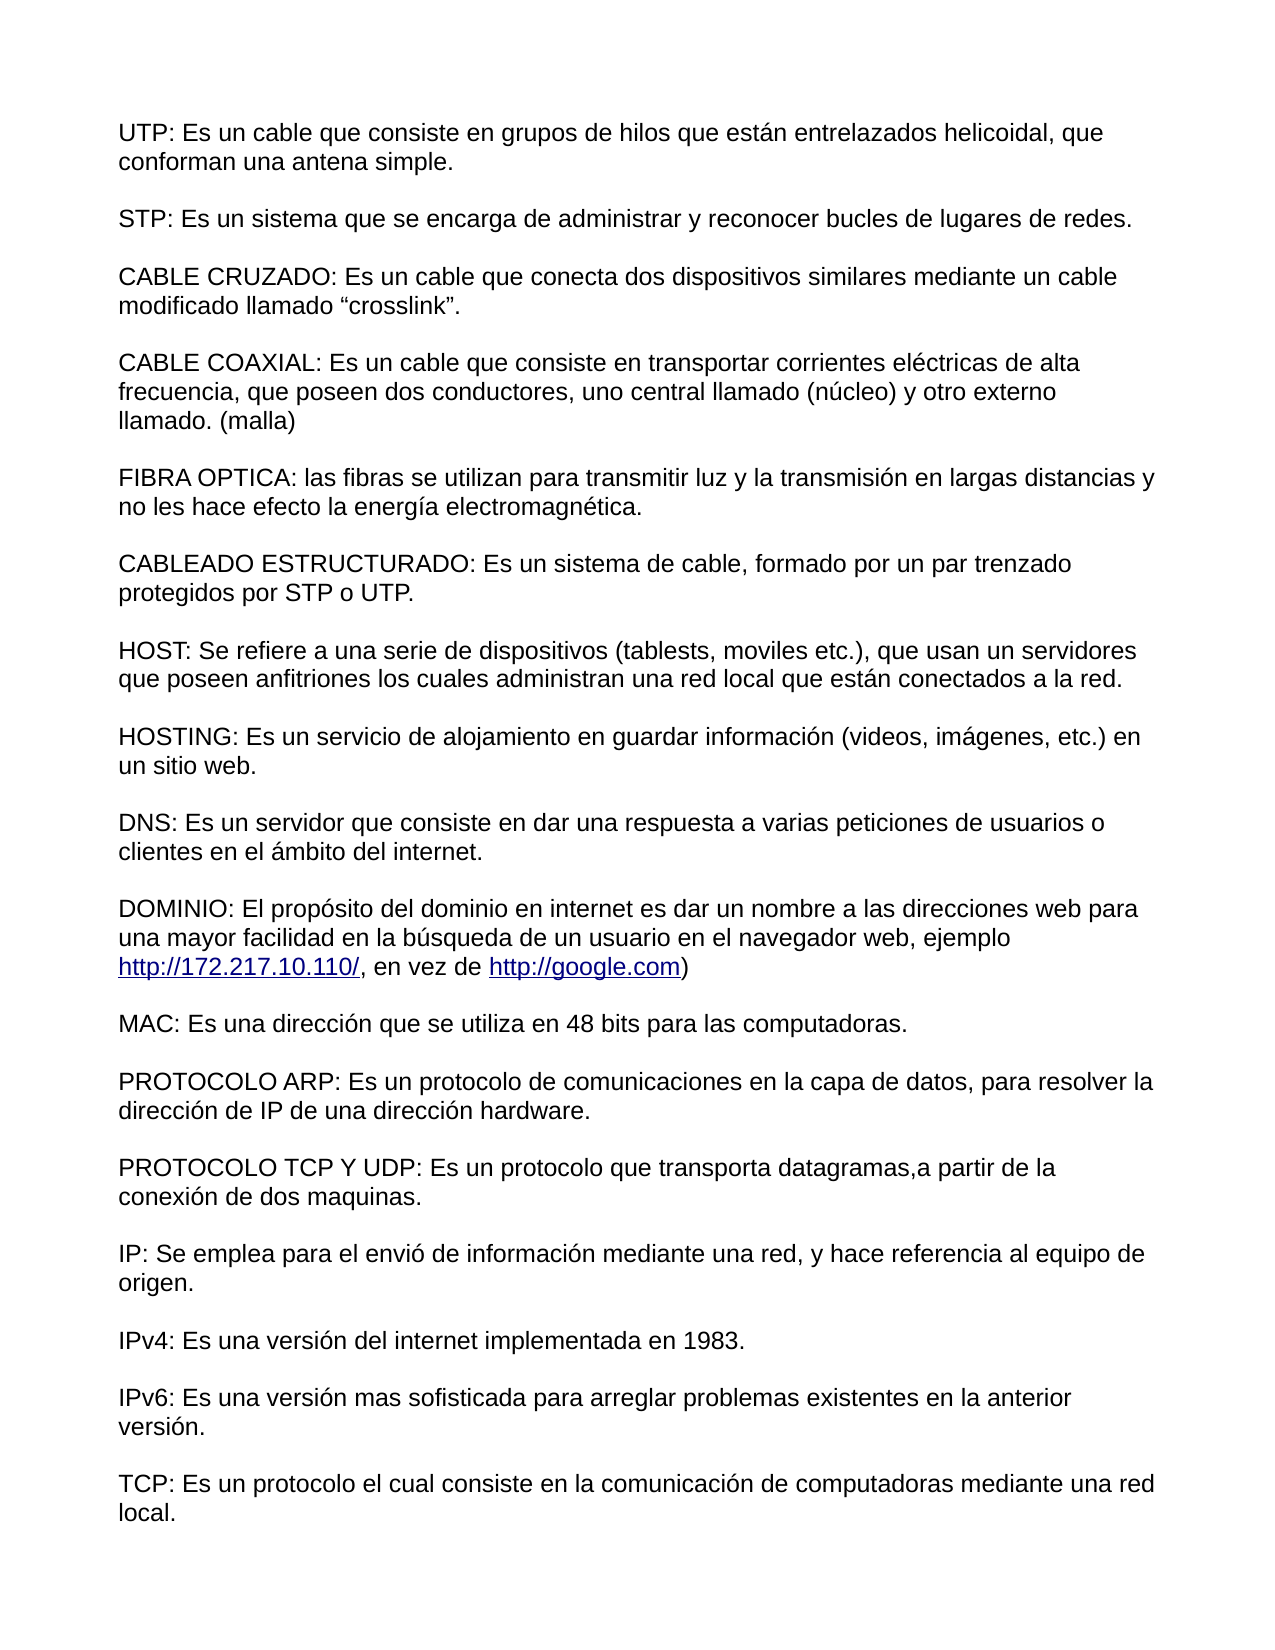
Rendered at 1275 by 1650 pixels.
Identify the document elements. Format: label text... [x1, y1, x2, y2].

text CABLE CRUZADO: Es un cable que conecta dos dispositivos similares mediante un cable modificado llamado “crosslink”. [118, 262, 1157, 319]
text TCP: Es un protocolo el cual consiste en la comunicación de computadoras mediante una red local. [118, 1469, 1157, 1527]
text HOST: Se refiere a una serie de dispositivos (tablests, moviles etc.), que usan un servidores que poseen anfitriones los cuales administran una red local que están conectados a la red. [118, 636, 1157, 693]
text PROTOCOLO ARP: Es un protocolo de comunicaciones en la capa de datos, para resolver la dirección de IP de una dirección hardware. [118, 1067, 1157, 1124]
text DNS: Es un servidor que consiste en dar una respuesta a varias peticiones de usuarios o clientes en el ámbito del internet. [118, 808, 1157, 866]
text http://172.217.10.110/, en vez de http://google.com) [118, 952, 1157, 981]
text UTP: Es un cable que consiste en grupos de hilos que están entrelazados helicoidal, que conforman una antena simple. [118, 118, 1157, 176]
text IPv6: Es una versión mas sofisticada para arreglar problemas existentes en la anterior versión. [118, 1383, 1157, 1441]
text CABLEADO ESTRUCTURADO: Es un sistema de cable, formado por un par trenzado protegidos por STP o UTP. [118, 549, 1157, 607]
text DOMINIO: El propósito del dominio en internet es dar un nombre a las direcciones web para una mayor facilidad en la búsqueda de un usuario en el navegador web, ejemplo [118, 894, 1157, 952]
text IP: Se emplea para el envió de información mediante una red, y hace referencia al equipo de origen. [118, 1239, 1157, 1297]
text PROTOCOLO TCP Y UDP: Es un protocolo que transporta datagramas,a partir de la conexión de dos maquinas. [118, 1153, 1157, 1211]
text HOSTING: Es un servicio de alojamiento en guardar información (videos, imágenes, etc.) en un sitio web. [118, 722, 1157, 779]
text IPv4: Es una versión del internet implementada en 1983. [118, 1326, 1157, 1354]
text STP: Es un sistema que se encarga de administrar y reconocer bucles de lugares de redes. [118, 204, 1157, 233]
text MAC: Es una dirección que se utiliza en 48 bits para las computadoras. [118, 1009, 1157, 1038]
text CABLE COAXIAL: Es un cable que consiste en transportar corrientes eléctricas de alta frecuencia, que poseen dos conductores, uno central llamado (núcleo) y otro externo llamado. (malla) [118, 348, 1157, 434]
text FIBRA OPTICA: las fibras se utilizan para transmitir luz y la transmisión en largas distancias y no les hace efecto la energía electromagnética. [118, 463, 1157, 521]
